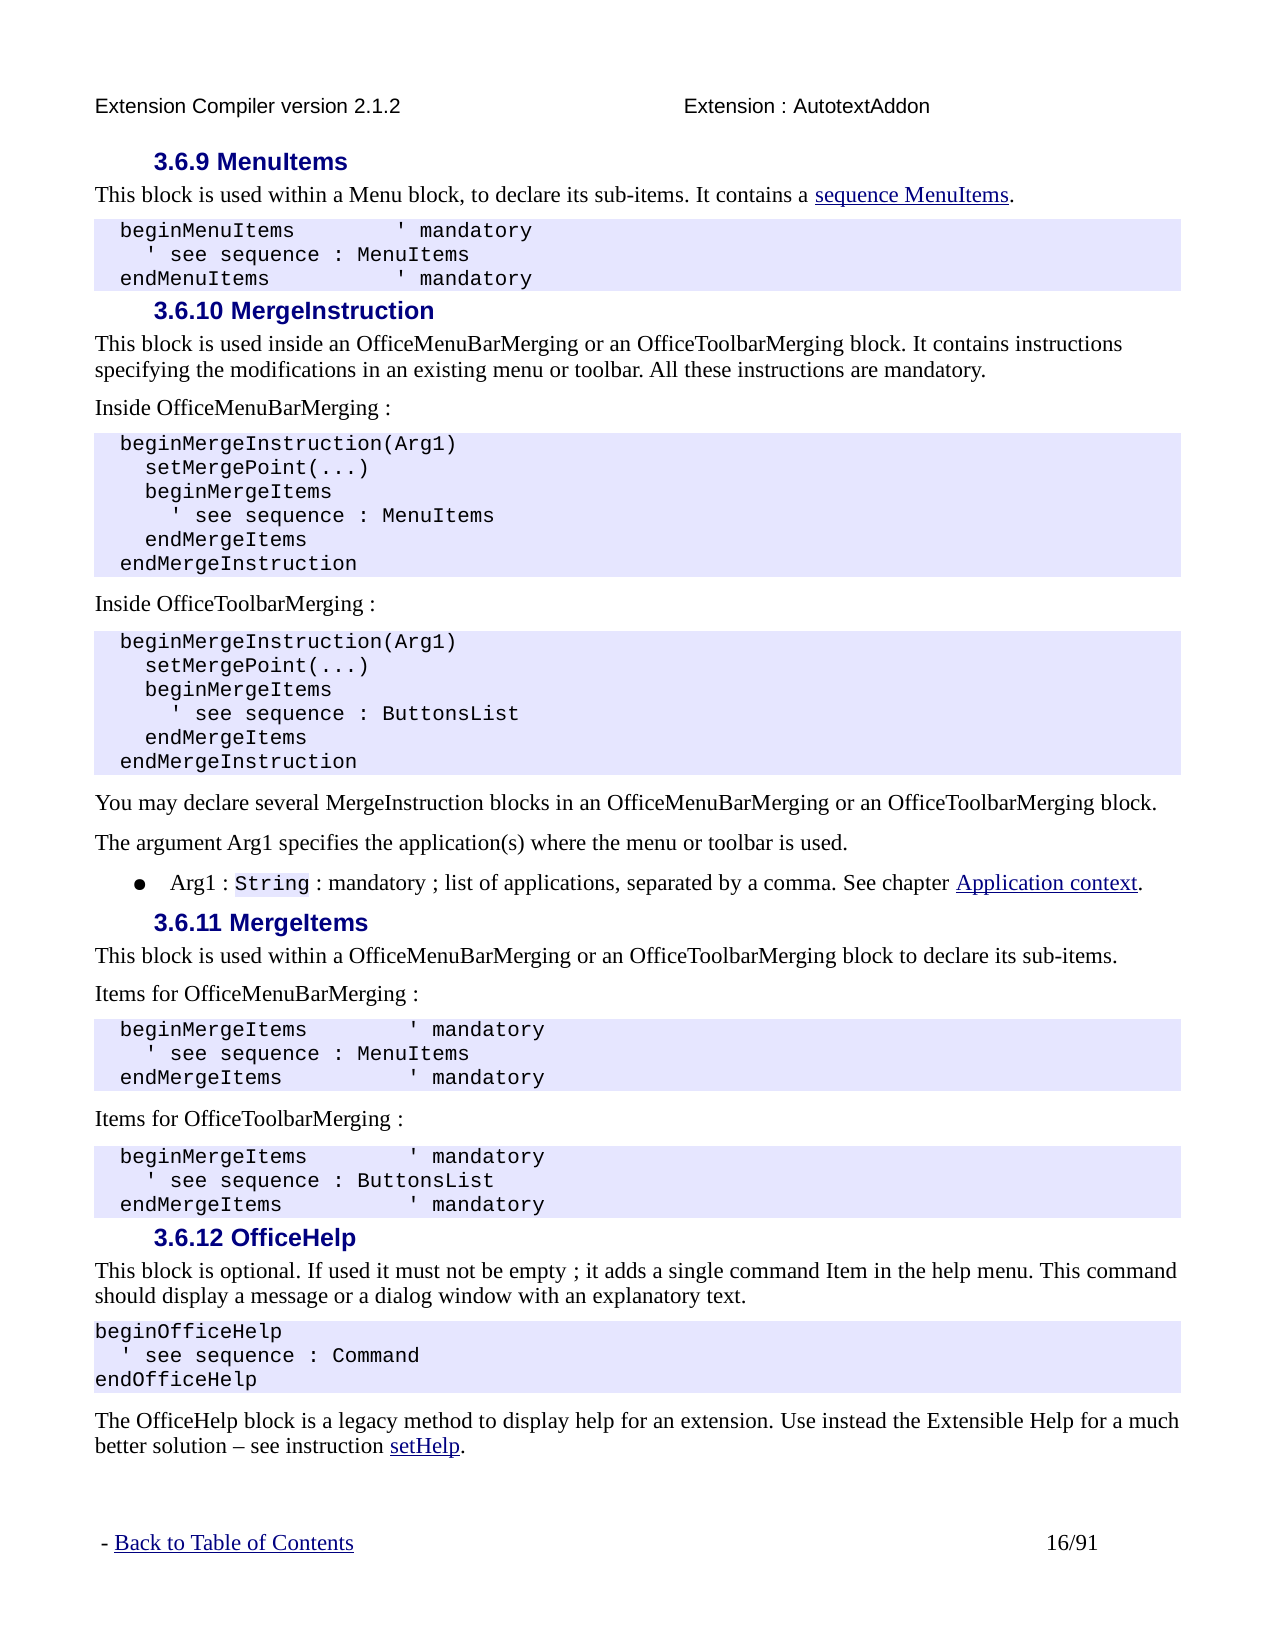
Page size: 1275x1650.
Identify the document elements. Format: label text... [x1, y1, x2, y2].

text ' see sequence : ButtonsList [94, 703, 1181, 727]
text Items for OfficeMenuBarMerging : [94, 981, 1181, 1007]
text ' see sequence : MenuItems [94, 1043, 1181, 1067]
text beginMenuItems ' mandatory [94, 219, 1181, 243]
text endMergeItems ' mandatory [94, 1194, 1181, 1218]
text beginMergeItems ' mandatory [94, 1146, 1181, 1170]
text This block is optional. If used it must not be empty ; it adds a single command Item in the help menu. This command should display a message or a dialog window with an explanatory text. [94, 1258, 1181, 1309]
text endMergeItems [94, 529, 1181, 553]
text ' see sequence : MenuItems [94, 505, 1181, 529]
subtitle OfficeHelp [153, 1224, 1181, 1252]
text ' see sequence : MenuItems [94, 243, 1181, 267]
text Items for OfficeToolbarMerging : [94, 1106, 1181, 1131]
text Inside OfficeToolbarMerging : [94, 591, 1181, 617]
text The OfficeHelp block is a legacy method to display help for an extension. Use instead the Extensible Help for a much better solution – see instruction setHelp. [94, 1408, 1181, 1459]
text beginOfficeHelp [94, 1321, 1181, 1345]
text This block is used within a OfficeMenuBarMerging or an OfficeToolbarMerging block to declare its sub-items. [94, 943, 1181, 969]
text Inside OfficeMenuBarMerging : [94, 395, 1181, 420]
subtitle MergeInstruction [153, 297, 1181, 325]
text ' see sequence : ButtonsList [94, 1170, 1181, 1194]
text beginMergeInstruction(Arg1) [94, 631, 1181, 655]
text endMergeInstruction [94, 553, 1181, 577]
text This block is used within a Menu block, to declare its sub-items. It contains a sequence MenuItems. [94, 181, 1181, 207]
text setMergePoint(...) [94, 457, 1181, 481]
text endMergeInstruction [94, 751, 1181, 775]
text beginMergeItems [94, 481, 1181, 505]
text You may declare several MergeInstruction blocks in an OfficeMenuBarMerging or an OfficeToolbarMerging block. [94, 789, 1181, 815]
text endOfficeHelp [94, 1369, 1181, 1393]
text ' see sequence : Command [94, 1345, 1181, 1369]
text endMenuItems ' mandatory [94, 267, 1181, 291]
text endMergeItems ' mandatory [94, 1067, 1181, 1091]
subtitle MenuItems [153, 147, 1181, 176]
subtitle MergeItems [153, 909, 1181, 937]
text The argument Arg1 specifies the application(s) where the menu or toolbar is used. [94, 830, 1181, 855]
text beginMergeInstruction(Arg1) [94, 433, 1181, 457]
text beginMergeItems [94, 679, 1181, 703]
text setMergePoint(...) [94, 655, 1181, 679]
list Arg1 : String : mandatory ; list of applications, separated by a comma. See chapter Application context. [132, 870, 1181, 897]
text This block is used inside an OfficeMenuBarMerging or an OfficeToolbarMerging block. It contains instructions specifying the modifications in an existing menu or toolbar. All these instructions are mandatory. [94, 331, 1181, 382]
text beginMergeItems ' mandatory [94, 1019, 1181, 1043]
text endMergeItems [94, 727, 1181, 751]
